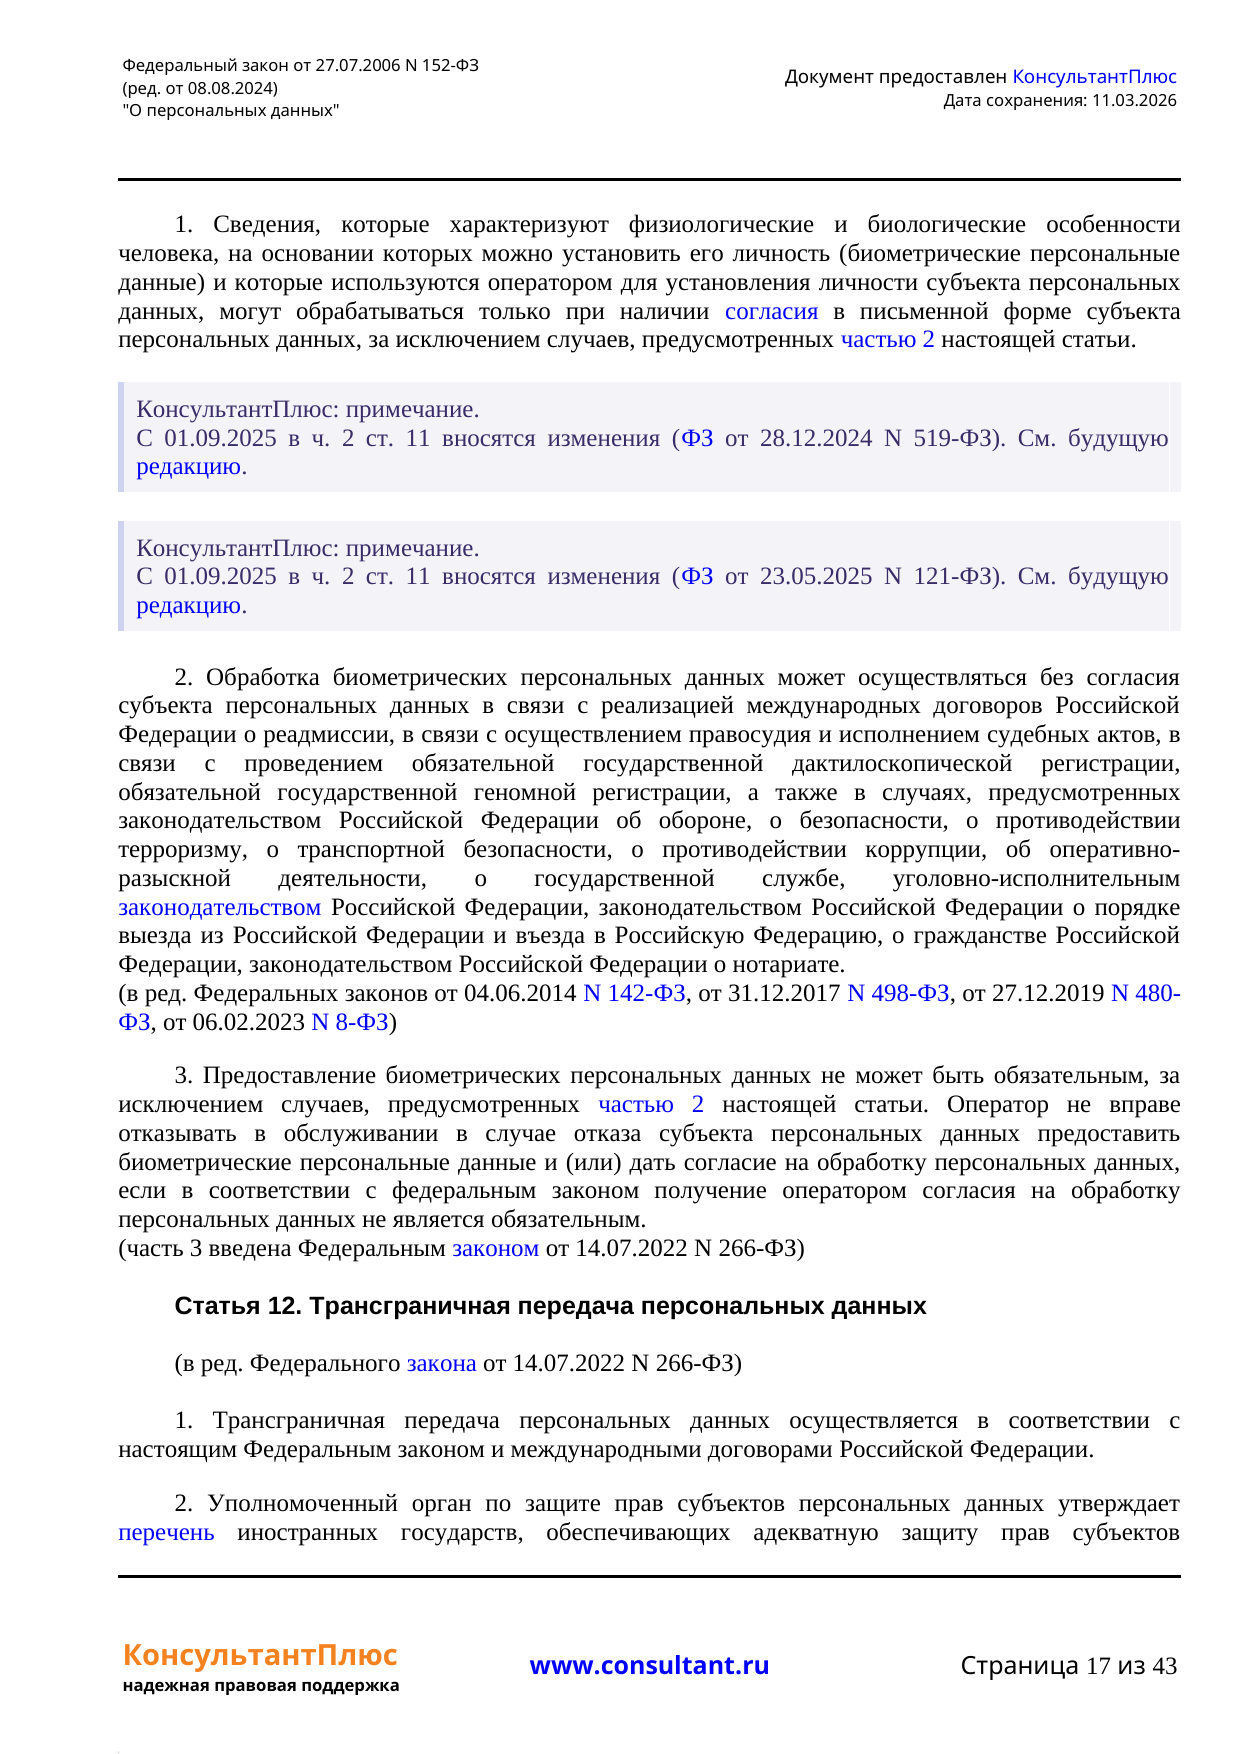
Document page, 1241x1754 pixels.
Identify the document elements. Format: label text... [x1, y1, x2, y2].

text 2. Уполномоченный орган по защите прав субъектов персональных данных утверждает перечень иностранных государств, обеспечивающих адекватную защиту прав субъектов [118, 1488, 1181, 1546]
table_header КонсультантПлюс: примечание. С 01.09.2025 в ч. 2 ст. 11 вносятся изменения (ФЗ от 28.12.2024 N 519-ФЗ). См. будущую редакцию. [136, 382, 1169, 492]
table_header [1170, 382, 1181, 492]
text (в ред. Федерального закона от 14.07.2022 N 266-ФЗ) [118, 1348, 1181, 1377]
text (часть 3 введена Федеральным законом от 14.07.2022 N 266-ФЗ) [118, 1233, 1181, 1262]
table_header [124, 382, 136, 492]
text 1. Трансграничная передача персональных данных осуществляется в соответствии с настоящим Федеральным законом и международными договорами Российской Федерации. [118, 1406, 1181, 1463]
text 2. Обработка биометрических персональных данных может осуществляться без согласия субъекта персональных данных в связи с реализацией международных договоров Российской Федерации о реадмиссии, в связи с осуществлением правосудия и исполнением судебных актов, в связи с проведением обязательной государственной дактилоскопической регистрации, обязательной государственной геномной регистрации, а также в случаях, предусмотренных законодательством Российской Федерации об обороне, о безопасности, о противодействии терроризму, о транспортной безопасности, о противодействии коррупции, об оперативно-разыскной деятельности, о государственной службе, уголовно-исполнительным законодательством Российской Федерации, законодательством Российской Федерации о порядке выезда из Российской Федерации и въезда в Российскую Федерацию, о гражданстве Российской Федерации, законодательством Российской Федерации о нотариате. [118, 662, 1181, 978]
table_header [118, 382, 124, 492]
table_header [118, 521, 124, 631]
table_header [1170, 521, 1181, 631]
text (в ред. Федеральных законов от 04.06.2014 N 142-ФЗ, от 31.12.2017 N 498-ФЗ, от 27.12.2019 N 480-ФЗ, от 06.02.2023 N 8-ФЗ) [118, 978, 1181, 1036]
table_header [124, 521, 136, 631]
text 1. Сведения, которые характеризуют физиологические и биологические особенности человека, на основании которых можно установить его личность (биометрические персональные данные) и которые используются оператором для установления личности субъекта персональных данных, могут обрабатываться только при наличии согласия в письменной форме субъекта персональных данных, за исключением случаев, предусмотренных частью 2 настоящей статьи. [118, 209, 1181, 353]
table_header КонсультантПлюс: примечание. С 01.09.2025 в ч. 2 ст. 11 вносятся изменения (ФЗ от 23.05.2025 N 121-ФЗ). См. будущую редакцию. [136, 521, 1169, 631]
text 3. Предоставление биометрических персональных данных не может быть обязательным, за исключением случаев, предусмотренных частью 2 настоящей статьи. Оператор не вправе отказывать в обслуживании в случае отказа субъекта персональных данных предоставить биометрические персональные данные и (или) дать согласие на обработку персональных данных, если в соответствии с федеральным законом получение оператором согласия на обработку персональных данных не является обязательным. [118, 1061, 1181, 1233]
title Статья 12. Трансграничная передача персональных данных [118, 1291, 1181, 1319]
